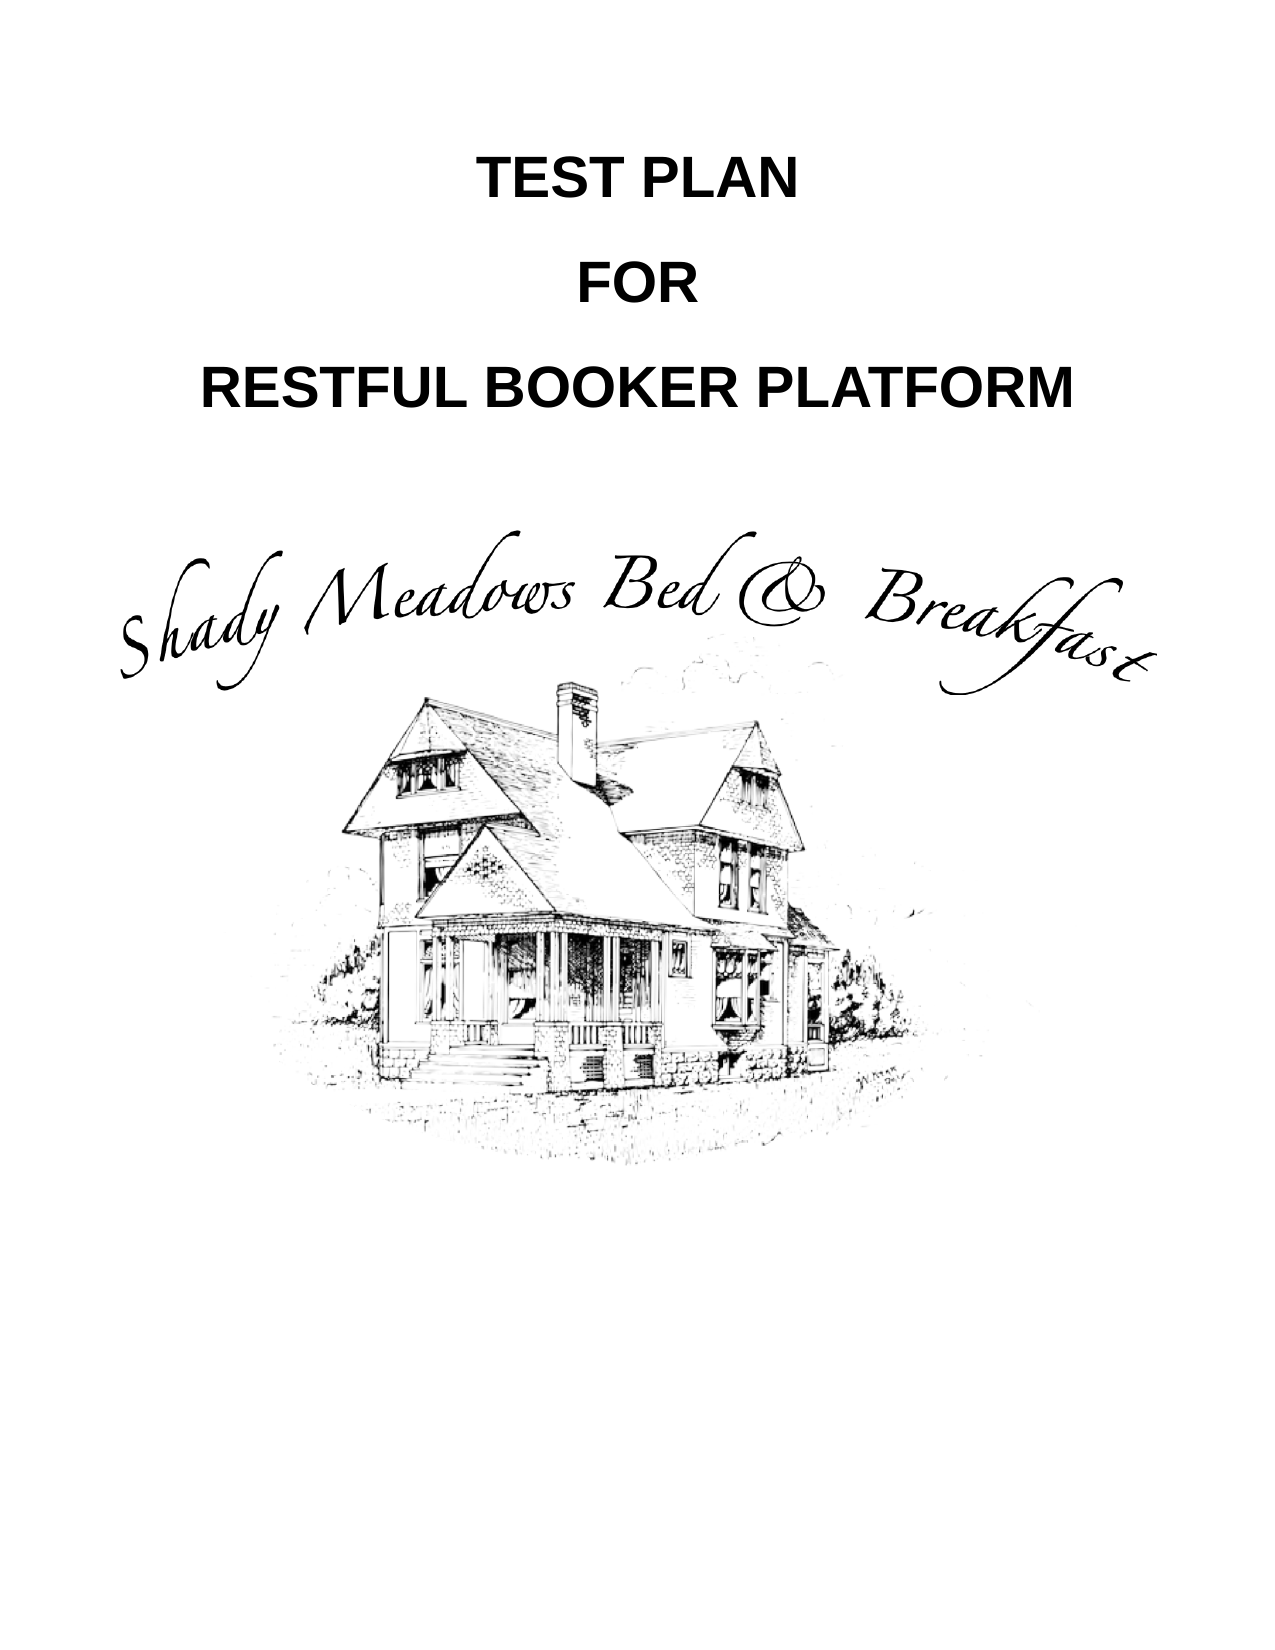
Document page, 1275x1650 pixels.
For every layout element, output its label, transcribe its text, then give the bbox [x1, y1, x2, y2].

title FOR [118, 248, 1157, 315]
picture [118, 527, 1157, 1168]
title RESTFUL BOOKER PLATFORM [118, 352, 1157, 419]
title TEST PLAN [118, 143, 1157, 210]
